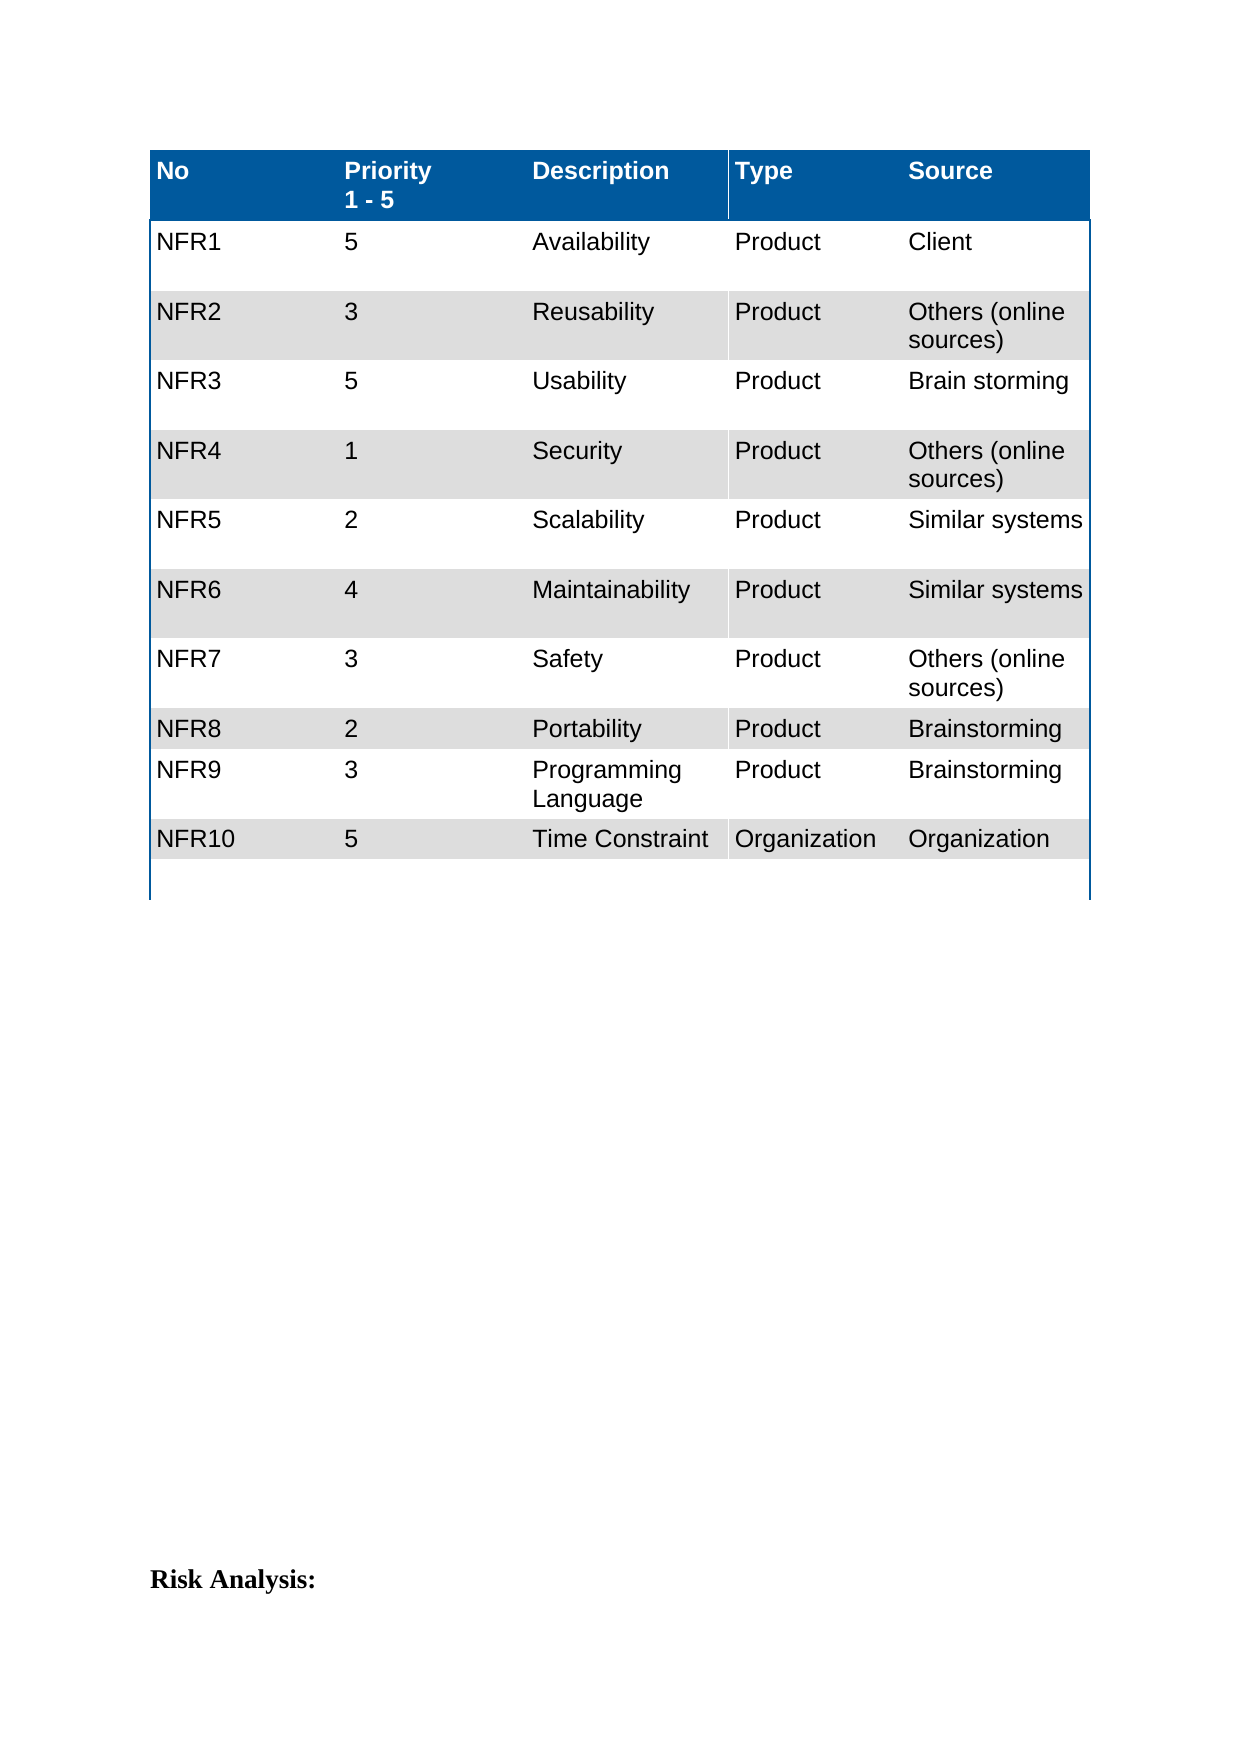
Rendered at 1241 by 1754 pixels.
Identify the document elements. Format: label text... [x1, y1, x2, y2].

table_cell Brainstorming [902, 749, 1089, 818]
table_cell 3 [338, 291, 526, 360]
table_cell 2 [338, 708, 526, 749]
table_cell 5 [338, 221, 526, 291]
table_header No [150, 150, 338, 219]
table_cell Others (online sources) [902, 430, 1089, 499]
table_cell [729, 859, 902, 900]
table_cell Similar systems [902, 569, 1089, 638]
table_cell Programming Language [526, 749, 728, 818]
table_cell Similar systems [902, 499, 1089, 569]
table_cell Usability [526, 360, 728, 430]
table_cell Brainstorming [902, 708, 1089, 749]
table_cell Product [729, 360, 902, 430]
table_cell NFR8 [151, 708, 338, 749]
table_cell Scalability [526, 499, 728, 569]
table_header Source [902, 150, 1090, 219]
table_cell NFR4 [151, 430, 338, 499]
table_cell 4 [338, 569, 526, 638]
table_cell Organization [729, 819, 902, 859]
table_cell Availability [526, 221, 728, 291]
table_cell 5 [338, 819, 526, 859]
table_cell Product [729, 430, 902, 499]
table_cell [526, 859, 728, 900]
table_cell Reusability [526, 291, 728, 360]
table_cell NFR2 [151, 291, 338, 360]
table_cell 5 [338, 360, 526, 430]
table_cell Product [729, 708, 902, 749]
table_cell [902, 859, 1089, 900]
table_cell 3 [338, 749, 526, 818]
table_cell Client [902, 221, 1089, 291]
table_cell [338, 859, 526, 900]
table_cell NFR7 [151, 639, 338, 708]
table_cell 3 [338, 639, 526, 708]
table_cell Brain storming [902, 360, 1089, 430]
table_cell 2 [338, 499, 526, 569]
table_cell Product [729, 291, 902, 360]
table_cell NFR6 [151, 569, 338, 638]
table_cell Maintainability [526, 569, 728, 638]
table_cell Portability [526, 708, 728, 749]
table_header Description [526, 150, 728, 219]
table_cell Security [526, 430, 728, 499]
table_header Priority 1 - 5 [338, 150, 526, 219]
table_cell Product [729, 749, 902, 818]
text Risk Analysis: [150, 1563, 1090, 1594]
table_cell Others (online sources) [902, 291, 1089, 360]
table_cell Organization [902, 819, 1089, 859]
table_cell Time Constraint [526, 819, 728, 859]
table_cell Others (online sources) [902, 639, 1089, 708]
table_cell 1 [338, 430, 526, 499]
table_cell Product [729, 639, 902, 708]
table_cell Product [729, 569, 902, 638]
table_cell NFR5 [151, 499, 338, 569]
table_cell NFR10 [151, 819, 338, 859]
table_cell Safety [526, 639, 728, 708]
table_cell [151, 859, 338, 900]
table_cell Product [729, 221, 902, 291]
table_cell NFR9 [151, 749, 338, 818]
table_cell NFR1 [151, 221, 338, 291]
table_header Type [729, 150, 902, 219]
table_cell Product [729, 499, 902, 569]
table_cell NFR3 [151, 360, 338, 430]
